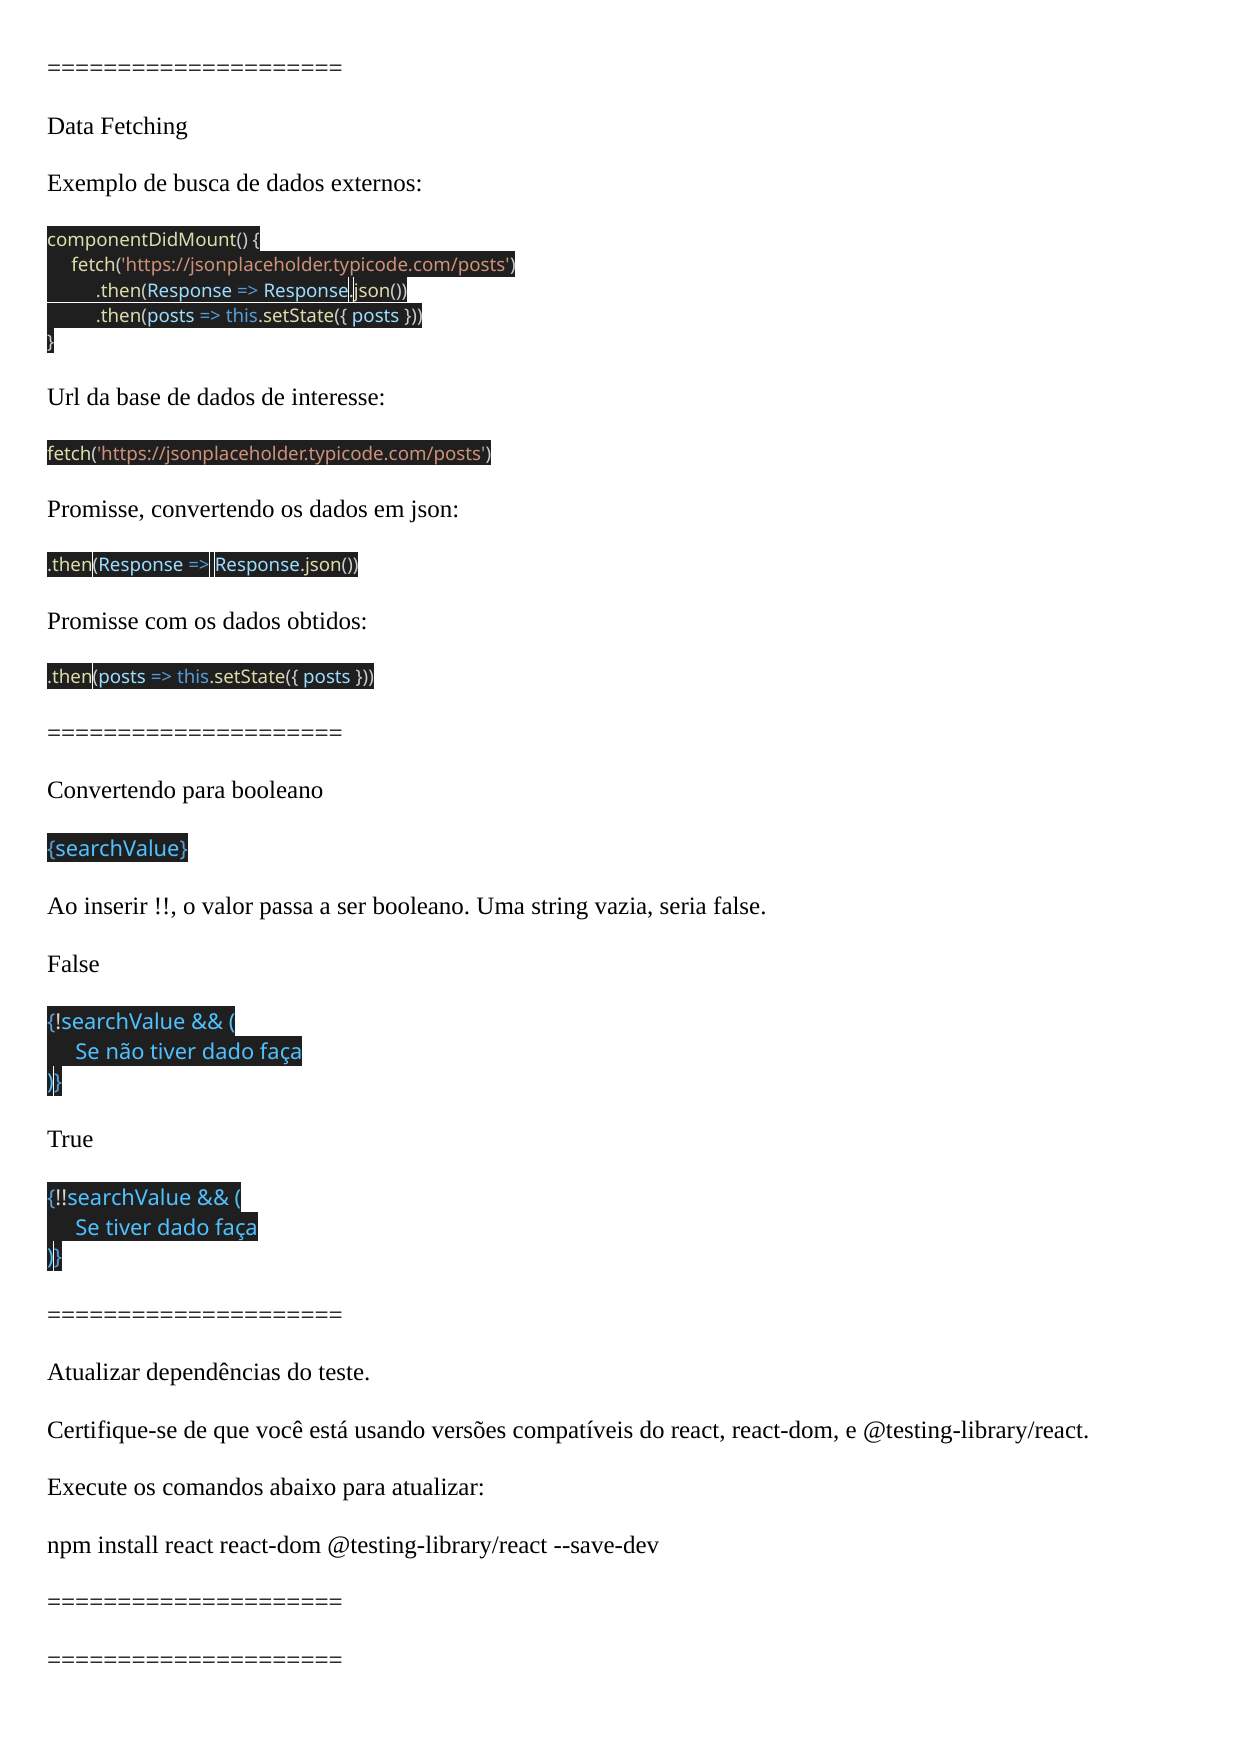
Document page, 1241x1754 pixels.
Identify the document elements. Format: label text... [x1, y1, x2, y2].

text .then(Response => Response.json()) [47, 552, 1181, 577]
text True [47, 1124, 1181, 1153]
text {!!searchValue && ( [47, 1182, 1181, 1212]
text ===================== [47, 1300, 1181, 1329]
text Exemplo de busca de dados externos: [47, 168, 1181, 197]
text ===================== [47, 1587, 1181, 1616]
text )} [47, 1241, 1181, 1271]
text )} [47, 1066, 1181, 1096]
text .then(Response => Response.json()) [47, 277, 1181, 302]
text Execute os comandos abaixo para atualizar: [47, 1472, 1181, 1501]
text } [47, 328, 1181, 353]
text .then(posts => this.setState({ posts })) [47, 663, 1181, 689]
text Url da base de dados de interesse: [47, 382, 1181, 411]
text {!searchValue && ( [47, 1006, 1181, 1036]
text Data Fetching [47, 111, 1181, 140]
text {searchValue} [47, 833, 1181, 862]
text componentDidMount() { [47, 226, 1181, 251]
text Certifique-se de que você está usando versões compatíveis do react, react-dom, e @testing-library/react. [47, 1415, 1181, 1444]
text False [47, 949, 1181, 977]
text ===================== [47, 53, 1181, 82]
text .then(posts => this.setState({ posts })) [47, 302, 1181, 328]
text ===================== [47, 1645, 1181, 1674]
text Convertendo para booleano [47, 775, 1181, 804]
text fetch('https://jsonplaceholder.typicode.com/posts') [47, 440, 1181, 465]
text fetch('https://jsonplaceholder.typicode.com/posts') [47, 251, 1181, 277]
text Atualizar dependências do teste. [47, 1357, 1181, 1386]
text Se não tiver dado faça [47, 1036, 1181, 1066]
text ===================== [47, 718, 1181, 746]
text Se tiver dado faça [47, 1212, 1181, 1241]
text Promisse com os dados obtidos: [47, 606, 1181, 634]
text npm install react react-dom @testing-library/react --save-dev [47, 1530, 1181, 1559]
text Ao inserir !!, o valor passa a ser booleano. Uma string vazia, seria false. [47, 891, 1181, 920]
text Promisse, convertendo os dados em json: [47, 494, 1181, 523]
